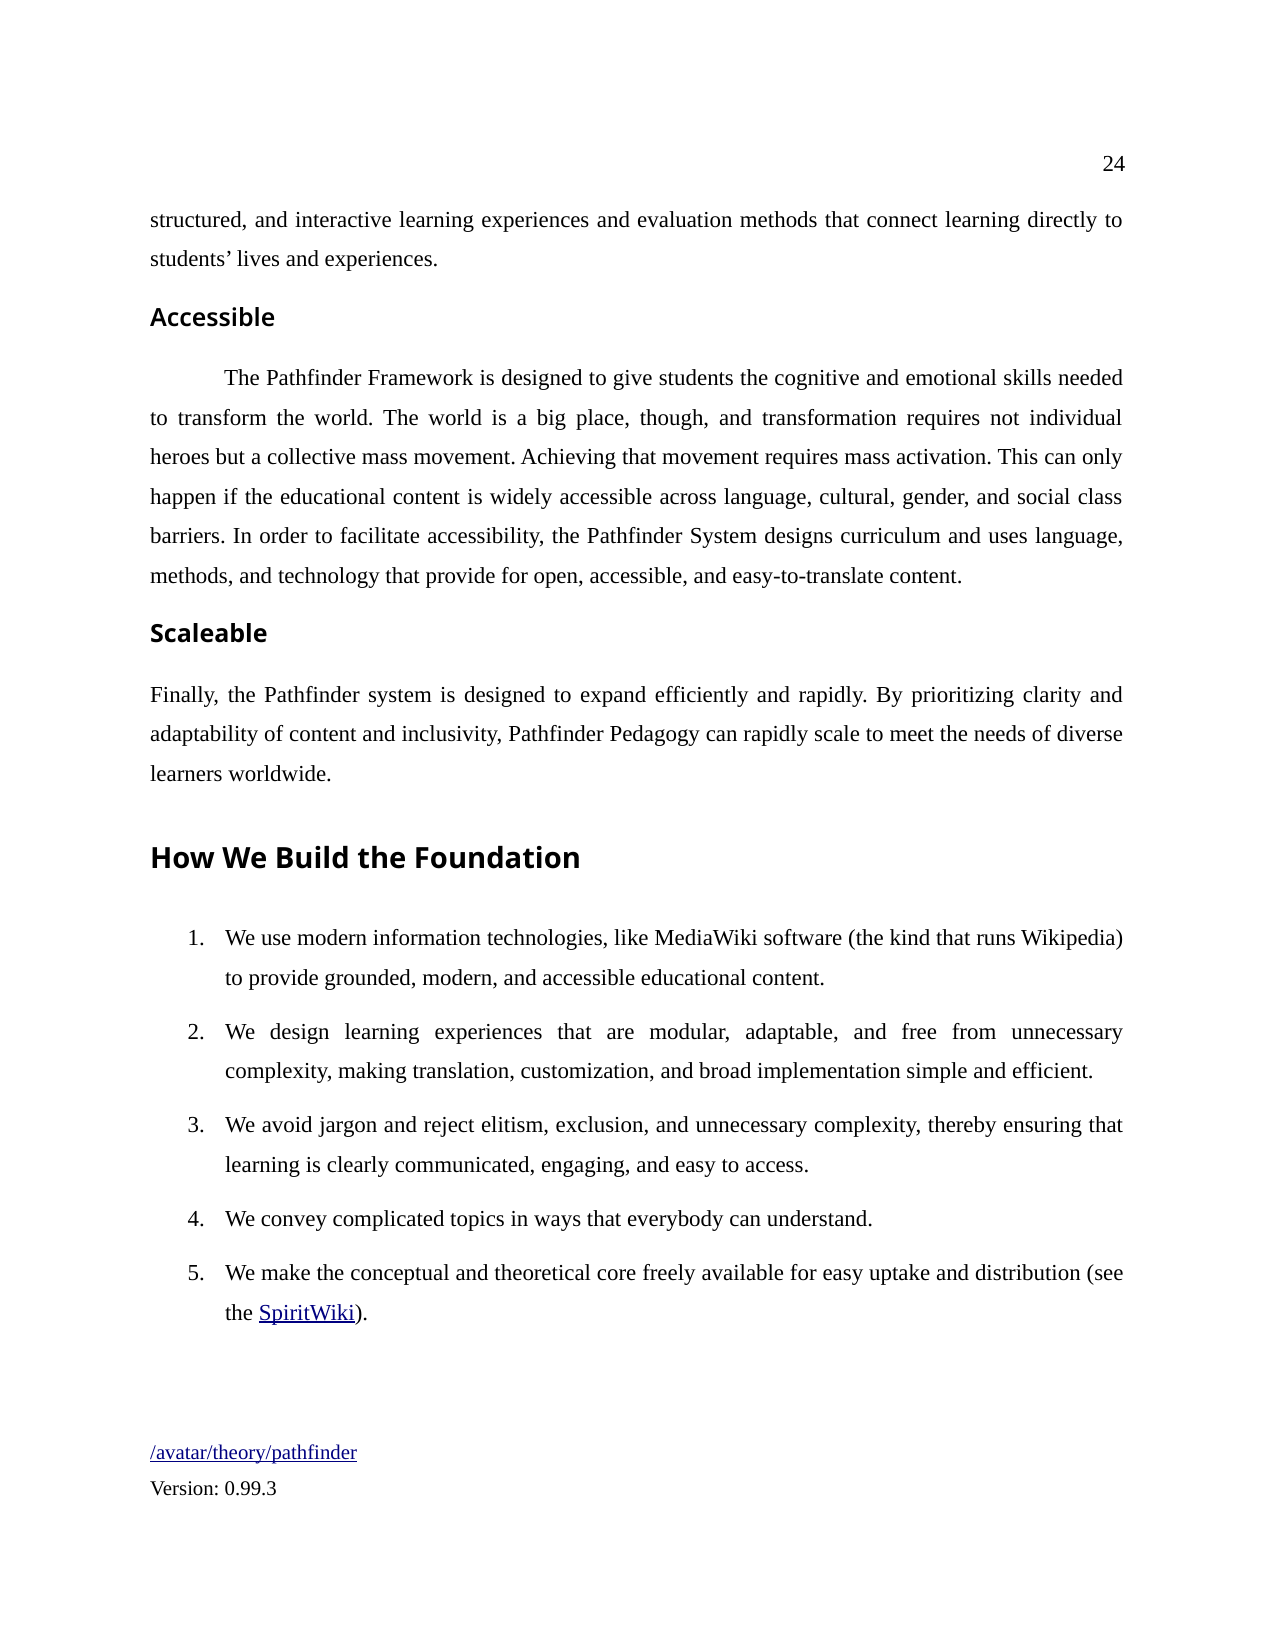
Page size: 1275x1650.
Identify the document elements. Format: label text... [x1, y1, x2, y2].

subtitle How We Build the Foundation [150, 838, 1125, 889]
text The Pathfinder Framework is designed to give students the cognitive and emotional skills needed to transform the world. The world is a big place, though, and transformation requires not individual heroes but a collective mass movement. Achieving that movement requires mass activation. This can only happen if the educational content is widely accessible across language, cultural, gender, and social class barriers. In order to facilitate accessibility, the Pathfinder System designs curriculum and uses language, methods, and technology that provide for open, accessible, and easy-to-translate content. [150, 364, 1125, 588]
text structured, and interactive learning experiences and evaluation methods that connect learning directly to students’ lives and experiences. [150, 206, 1125, 272]
list We make the conceptual and theoretical core freely available for easy uptake and distribution (see the SpiritWiki). [187, 1259, 1125, 1325]
list We convey complicated topics in ways that everybody can understand. [187, 1205, 1125, 1231]
list We use modern information technologies, like MediaWiki software (the kind that runs Wikipedia) to provide grounded, modern, and accessible educational content. [187, 924, 1125, 990]
subtitle Scaleable [150, 616, 1125, 650]
text Finally, the Pathfinder system is designed to expand efficiently and rapidly. By prioritizing clarity and adaptability of content and inclusivity, Pathfinder Pedagogy can rapidly scale to meet the needs of diverse learners worldwide. [150, 681, 1125, 786]
subtitle Accessible [150, 299, 1125, 333]
list We avoid jargon and reject elitism, exclusion, and unnecessary complexity, thereby ensuring that learning is clearly communicated, engaging, and easy to access. [187, 1111, 1125, 1177]
list We design learning experiences that are modular, adaptable, and free from unnecessary complexity, making translation, customization, and broad implementation simple and efficient. [187, 1018, 1125, 1084]
